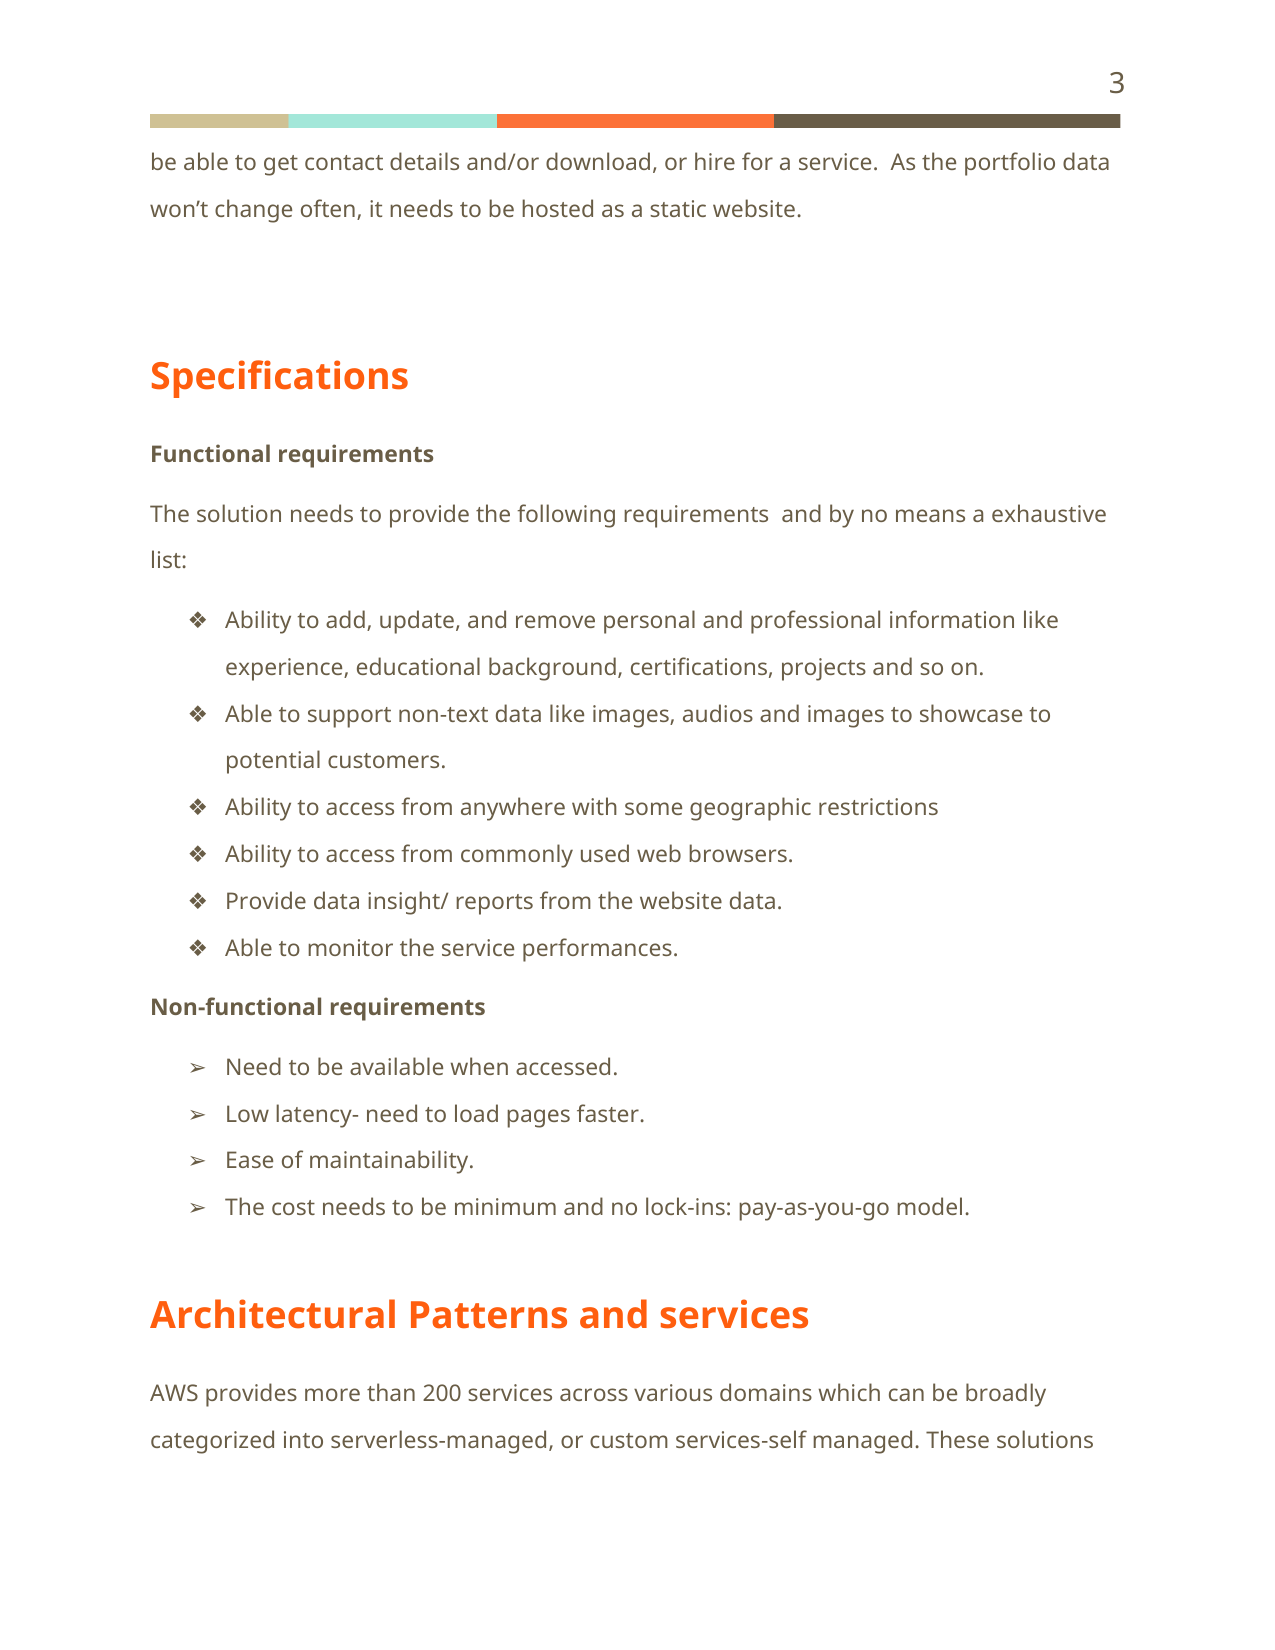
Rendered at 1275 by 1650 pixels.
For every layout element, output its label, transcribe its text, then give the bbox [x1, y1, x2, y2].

list Ability to access from commonly used web browsers. [187, 838, 1125, 869]
text AWS provides more than 200 services across various domains which can be broadly categorized into serverless-managed, or custom services-self managed. These solutions [150, 1377, 1125, 1455]
list The cost needs to be minimum and no lock-ins: pay-as-you-go model. [187, 1191, 1125, 1222]
list Provide data insight/ reports from the website data. [187, 885, 1125, 916]
list Low latency- need to load pages faster. [187, 1097, 1125, 1129]
text The solution needs to provide the following requirements and by no means a exhaustive list: [150, 497, 1125, 576]
text be able to get contact details and/or download, or hire for a service. As the portfolio data won’t change often, it needs to be hosted as a static website. [150, 146, 1125, 224]
subtitle Architectural Patterns and services [150, 1288, 1125, 1339]
list Ability to add, update, and remove personal and professional information like experience, educational background, certifications, projects and so on. [187, 604, 1125, 682]
list Able to monitor the service performances. [187, 932, 1125, 963]
list Ability to access from anywhere with some geographic restrictions [187, 791, 1125, 822]
picture [150, 114, 1121, 128]
text Non-functional requirements [150, 991, 1125, 1022]
subtitle Specifications [150, 349, 1125, 400]
text Functional requirements [150, 438, 1125, 469]
list Ease of maintainability. [187, 1144, 1125, 1176]
list Need to be available when accessed. [187, 1051, 1125, 1082]
list Able to support non-text data like images, audios and images to showcase to potential customers. [187, 697, 1125, 776]
